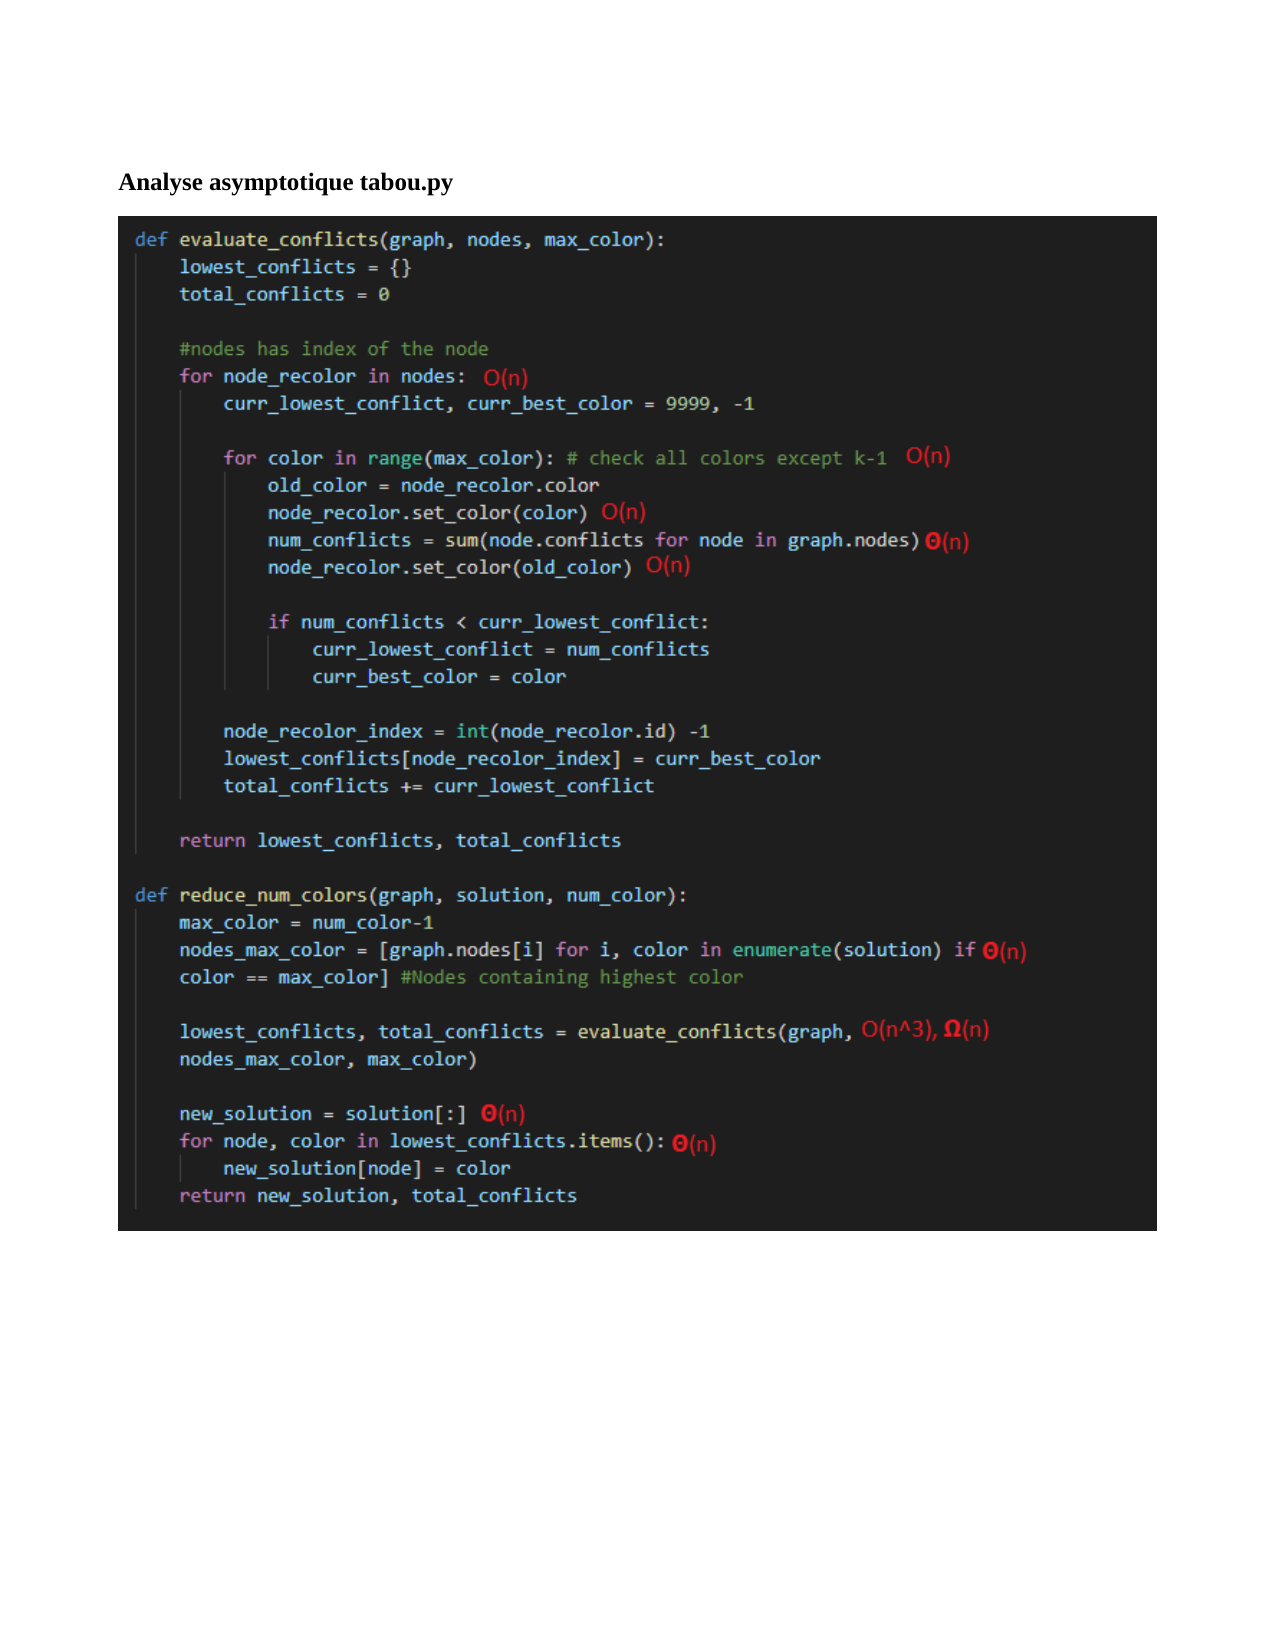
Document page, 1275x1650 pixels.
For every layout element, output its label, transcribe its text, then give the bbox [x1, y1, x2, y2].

text Analyse asymptotique tabou.py [118, 167, 1157, 196]
picture [118, 216, 1157, 1231]
